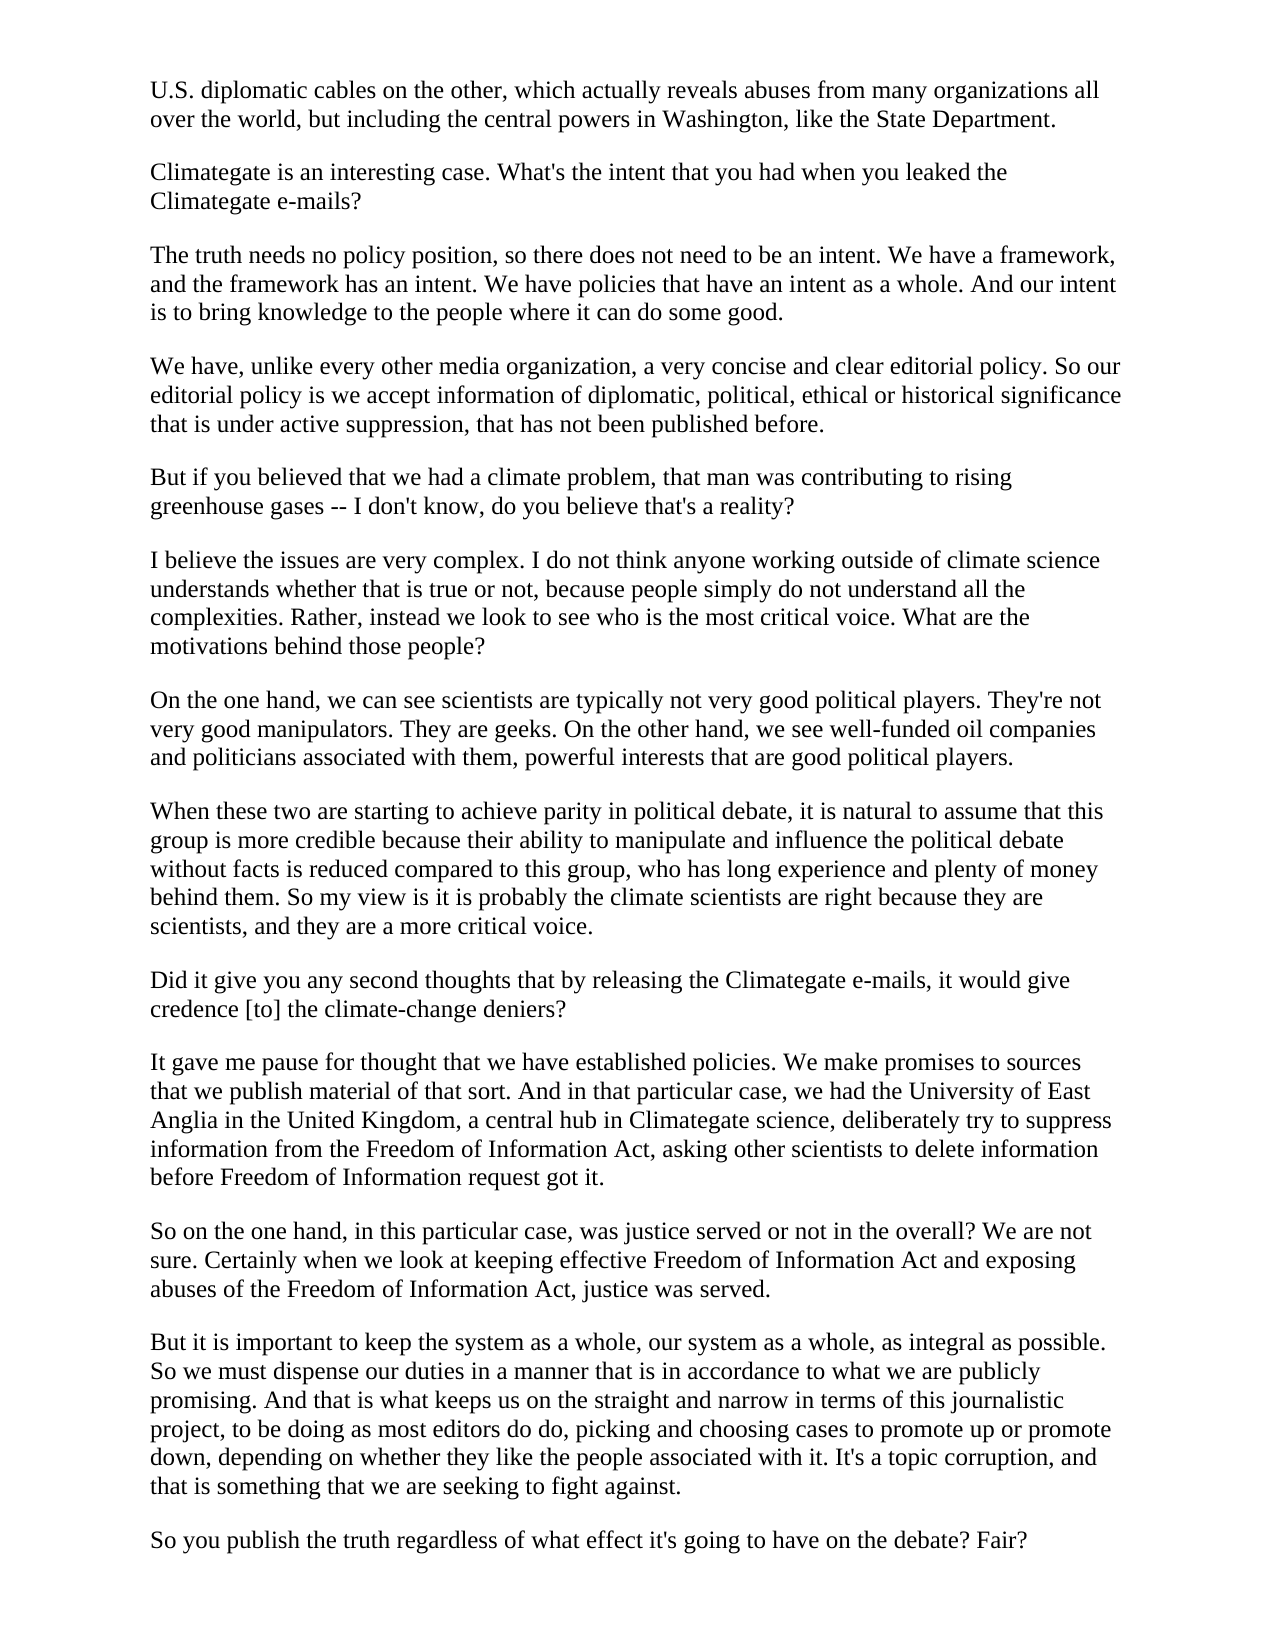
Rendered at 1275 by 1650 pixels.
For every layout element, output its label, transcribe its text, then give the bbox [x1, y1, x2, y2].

text So on the one hand, in this particular case, was justice served or not in the overall? We are not sure. Certainly when we look at keeping effective Freedom of Information Act and exposing abuses of the Freedom of Information Act, justice was served. [150, 1216, 1125, 1302]
text Climategate is an interesting case. What's the intent that you had when you leaked the Climategate e-mails? [150, 157, 1125, 215]
text Did it give you any second thoughts that by releasing the Climategate e-mails, it would give credence [to] the climate-change deniers? [150, 965, 1125, 1022]
text We have, unlike every other media organization, a very concise and clear editorial policy. So our editorial policy is we accept information of diplomatic, political, ethical or historical significance that is under active suppression, that has not been published before. [150, 351, 1125, 437]
text But if you believed that we had a climate problem, that man was contributing to rising greenhouse gases -- I don't know, do you believe that's a reality? [150, 462, 1125, 520]
text I believe the issues are very complex. I do not think anyone working outside of climate science understands whether that is true or not, because people simply do not understand all the complexities. Rather, instead we look to see who is the most critical voice. What are the motivations behind those people? [150, 545, 1125, 660]
text U.S. diplomatic cables on the other, which actually reveals abuses from many organizations all over the world, but including the central powers in Washington, like the State Department. [150, 75, 1125, 132]
text But it is important to keep the system as a whole, our system as a whole, as integral as possible. So we must dispense our duties in a manner that is in accordance to what we are publicly promising. And that is what keeps us on the straight and narrow in terms of this journalistic project, to be doing as most editors do do, picking and choosing cases to promote up or promote down, depending on whether they like the people associated with it. It's a topic corruption, and that is something that we are seeking to fight against. [150, 1327, 1125, 1500]
text On the one hand, we can see scientists are typically not very good political players. They're not very good manipulators. They are geeks. On the other hand, we see well-funded oil companies and politicians associated with them, powerful interests that are good political players. [150, 685, 1125, 771]
text When these two are starting to achieve parity in political debate, it is natural to assume that this group is more credible because their ability to manipulate and influence the political debate without facts is reduced compared to this group, who has long experience and plenty of money behind them. So my view is it is probably the climate scientists are right because they are scientists, and they are a more critical voice. [150, 796, 1125, 940]
text It gave me pause for thought that we have established policies. We make promises to sources that we publish material of that sort. And in that particular case, we had the University of East Anglia in the United Kingdom, a central hub in Climategate science, deliberately try to suppress information from the Freedom of Information Act, asking other scientists to delete information before Freedom of Information request got it. [150, 1047, 1125, 1191]
text So you publish the truth regardless of what effect it's going to have on the debate? Fair? [150, 1525, 1125, 1554]
text The truth needs no policy position, so there does not need to be an intent. We have a framework, and the framework has an intent. We have policies that have an intent as a whole. And our intent is to bring knowledge to the people where it can do some good. [150, 240, 1125, 326]
